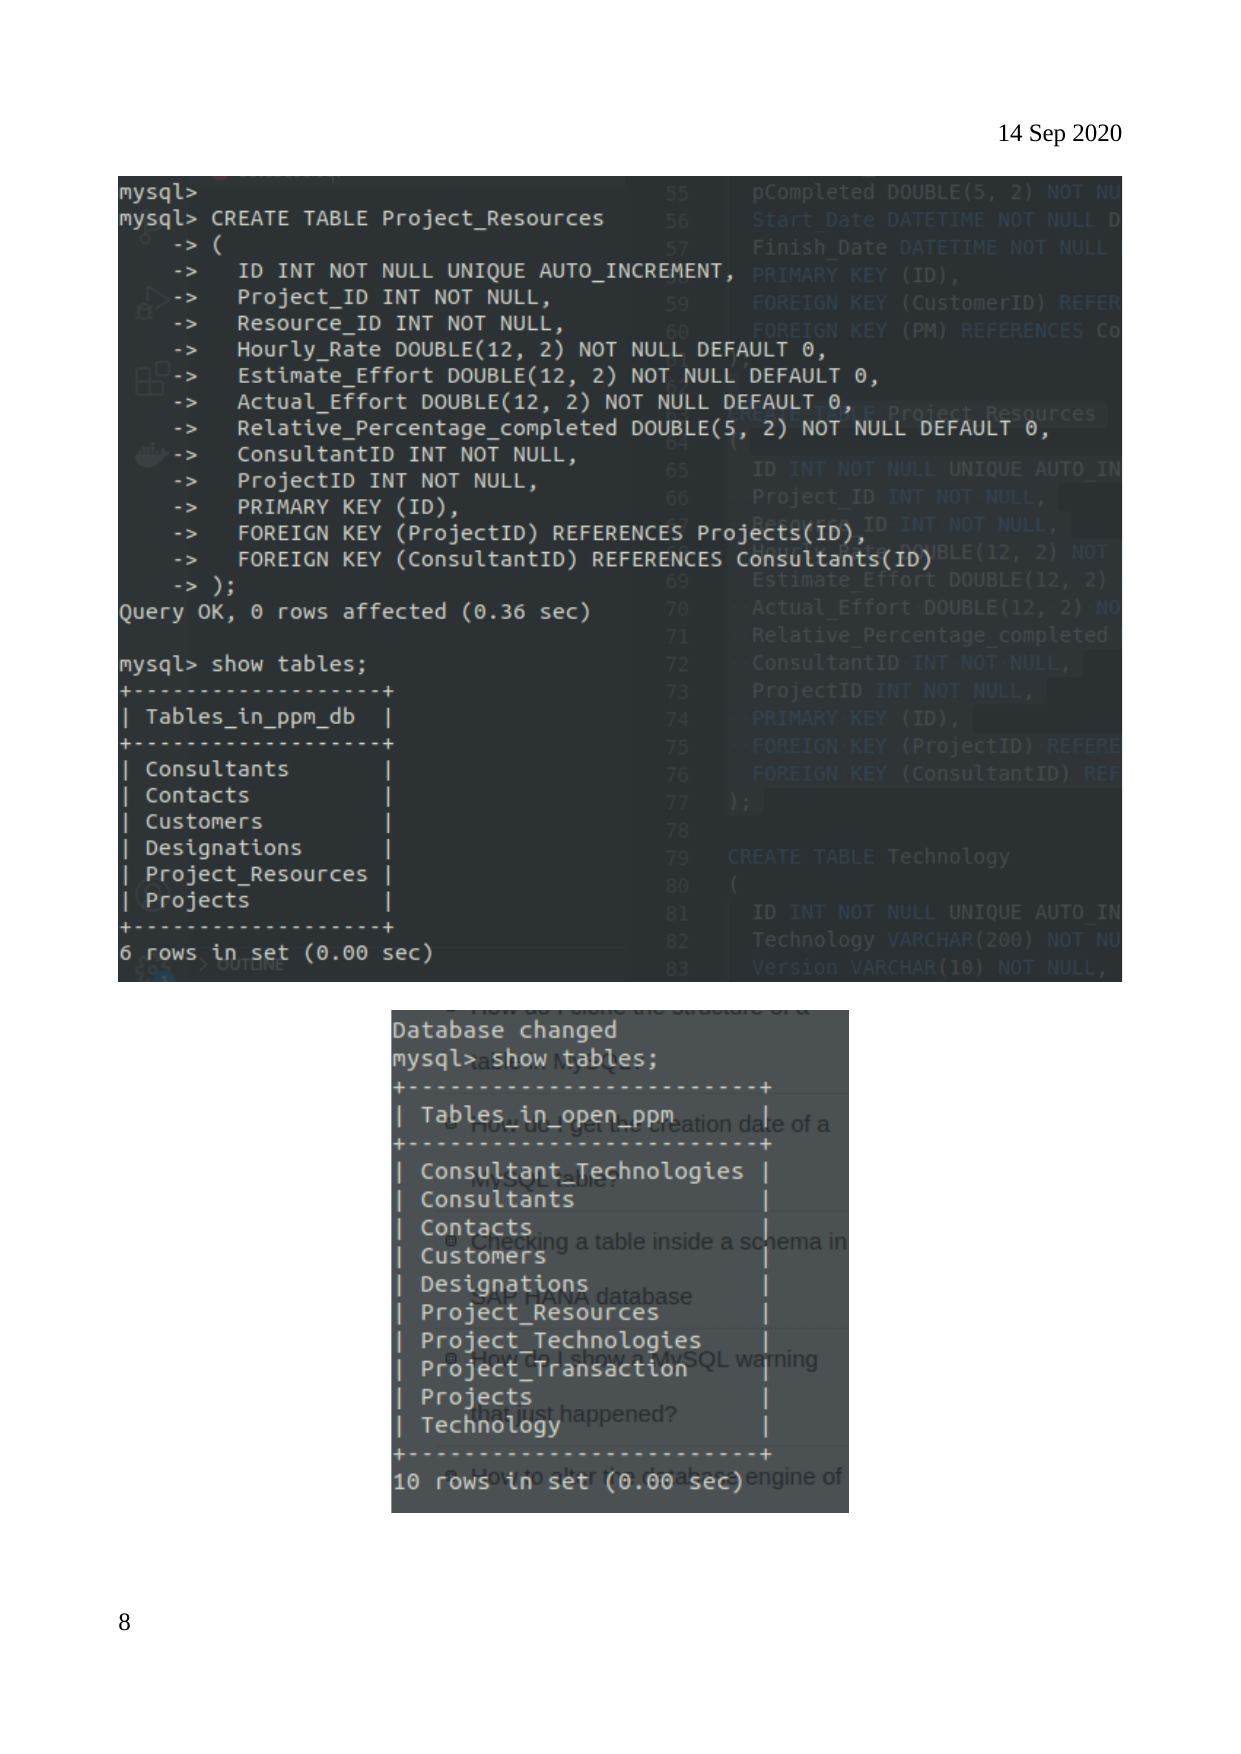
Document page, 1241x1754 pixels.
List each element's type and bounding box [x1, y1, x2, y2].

picture [391, 1010, 849, 1513]
picture [118, 176, 1123, 982]
